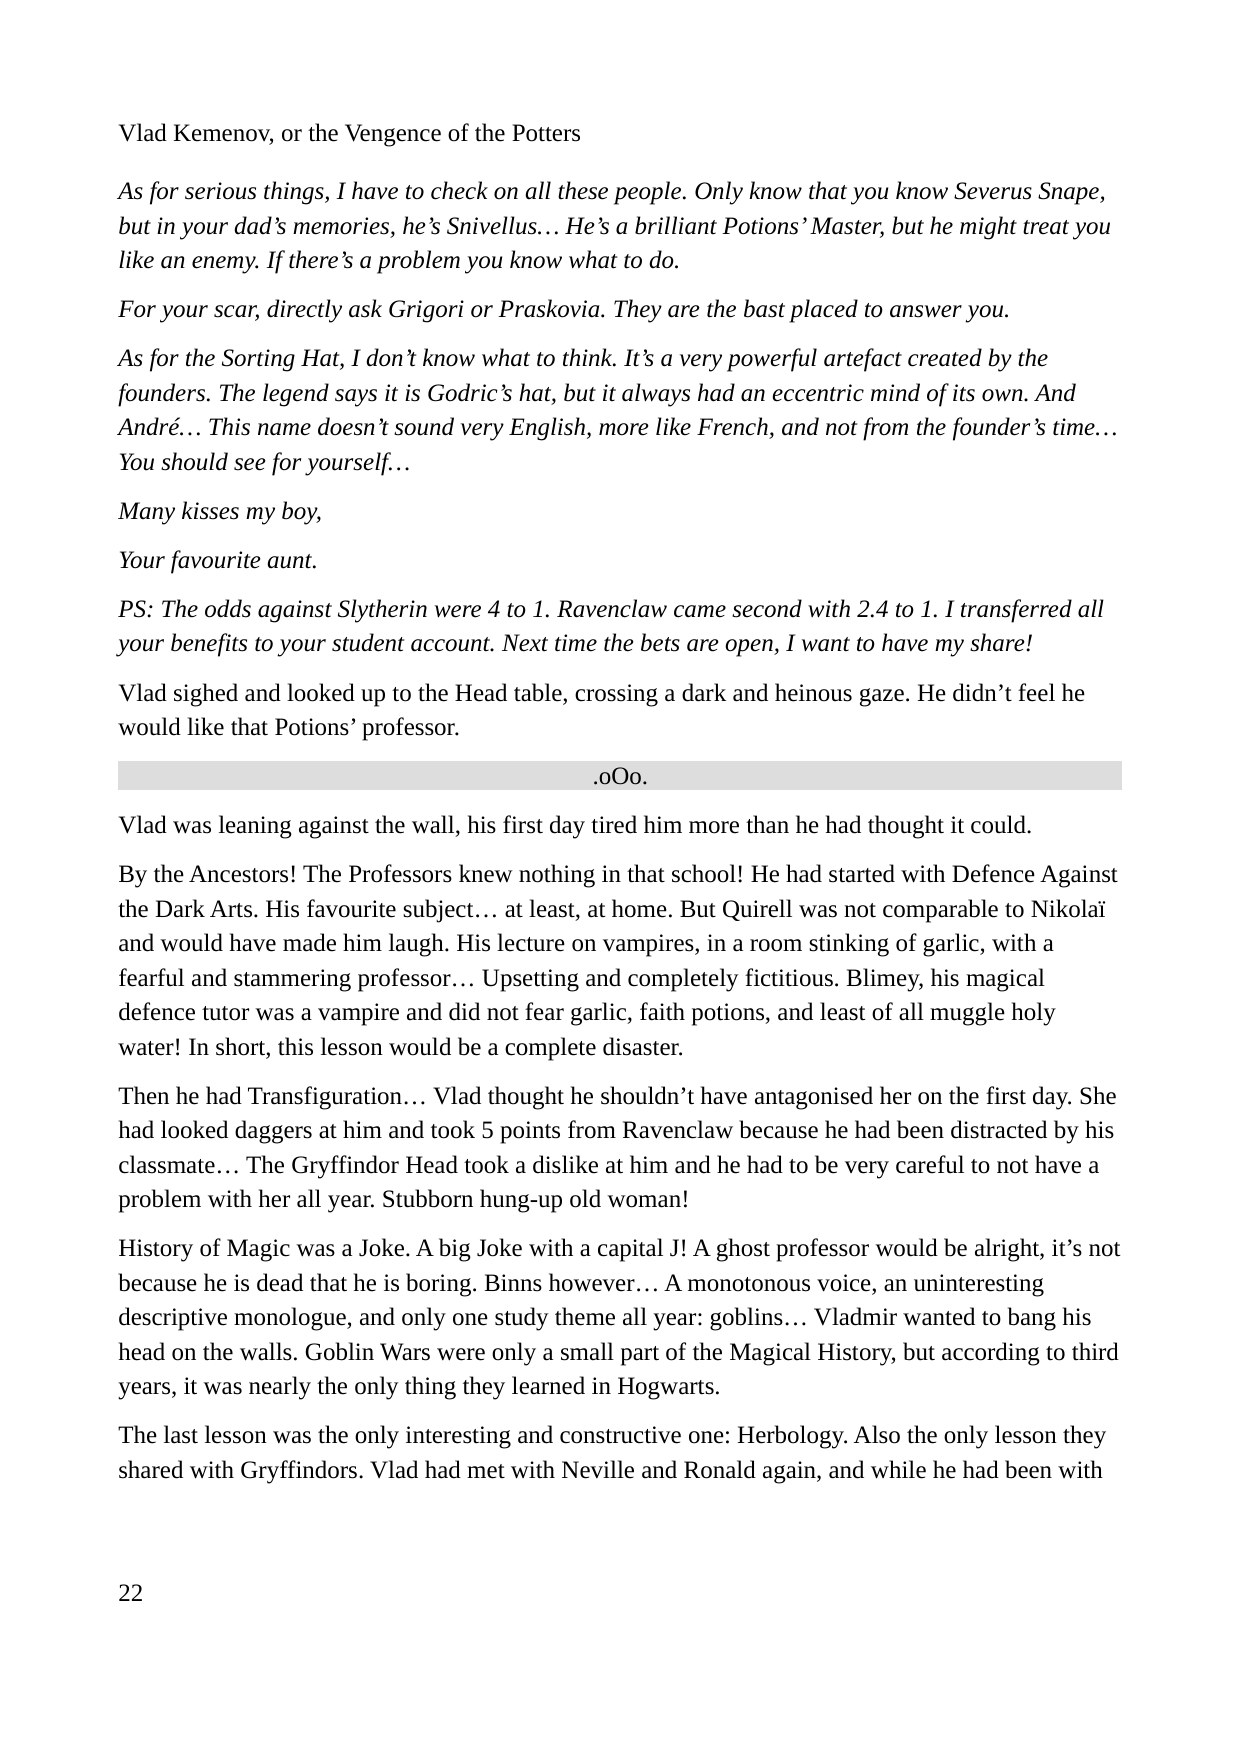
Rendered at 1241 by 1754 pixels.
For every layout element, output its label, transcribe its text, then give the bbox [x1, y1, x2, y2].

text Then he had Transfiguration… Vlad thought he shouldn’t have antagonised her on the first day. She had looked daggers at him and took 5 points from Ravenclaw because he had been distracted by his classmate… The Gryffindor Head took a dislike at him and he had to be very careful to not have a problem with her all year. Stubborn hung-up old woman! [118, 1081, 1122, 1213]
text For your scar, directly ask Grigori or Praskovia. They are the bast placed to answer you. [118, 294, 1122, 323]
text As for the Sorting Hat, I don’t know what to think. It’s a very powerful artefact created by the founders. The legend says it is Godric’s hat, but it always had an eccentric mind of its own. And André… This name doesn’t sound very English, more like French, and not from the founder’s time… You should see for yourself… [118, 343, 1122, 476]
text PS: The odds against Slytherin were 4 to 1. Ravenclaw came second with 2.4 to 1. I transferred all your benefits to your student account. Next time the bets are open, I want to have my share! [118, 594, 1122, 657]
text As for serious things, I have to check on all these people. Only know that you know Severus Snape, but in your dad’s memories, he’s Snivellus… He’s a brilliant Potions’ Master, but he might treat you like an enemy. If there’s a problem you know what to do. [118, 176, 1122, 274]
text Many kisses my boy, [118, 496, 1122, 525]
text Vlad was leaning against the wall, his first day tired him more than he had thought it could. [118, 810, 1122, 839]
text The last lesson was the only interesting and constructive one: Herbology. Also the only lesson they shared with Gryffindors. Vlad had met with Neville and Ronald again, and while he had been with [118, 1420, 1122, 1483]
text By the Ancestors! The Professors knew nothing in that school! He had started with Defence Against the Dark Arts. His favourite subject… at least, at home. But Quirell was not comparable to Nikolaï and would have made him laugh. His lecture on vampires, in a room stinking of garlic, with a fearful and stammering professor… Upsetting and completely fictitious. Blimey, his magical defence tutor was a vampire and did not fear garlic, faith potions, and least of all muggle holy water! In short, this lesson would be a complete disaster. [118, 859, 1122, 1060]
text Vlad sighed and looked up to the Head table, crossing a dark and heinous gaze. He didn’t feel he would like that Potions’ professor. [118, 678, 1122, 741]
text .oOo. [118, 761, 1122, 790]
text History of Magic was a Joke. A big Joke with a capital J! A ghost professor would be alright, it’s not because he is dead that he is boring. Binns however… A monotonous voice, an uninteresting descriptive monologue, and only one study theme all year: goblins… Vladmir wanted to bang his head on the walls. Goblin Wars were only a small part of the Magical History, but according to third years, it was nearly the only thing they learned in Hogwarts. [118, 1233, 1122, 1400]
text Your favourite aunt. [118, 545, 1122, 574]
